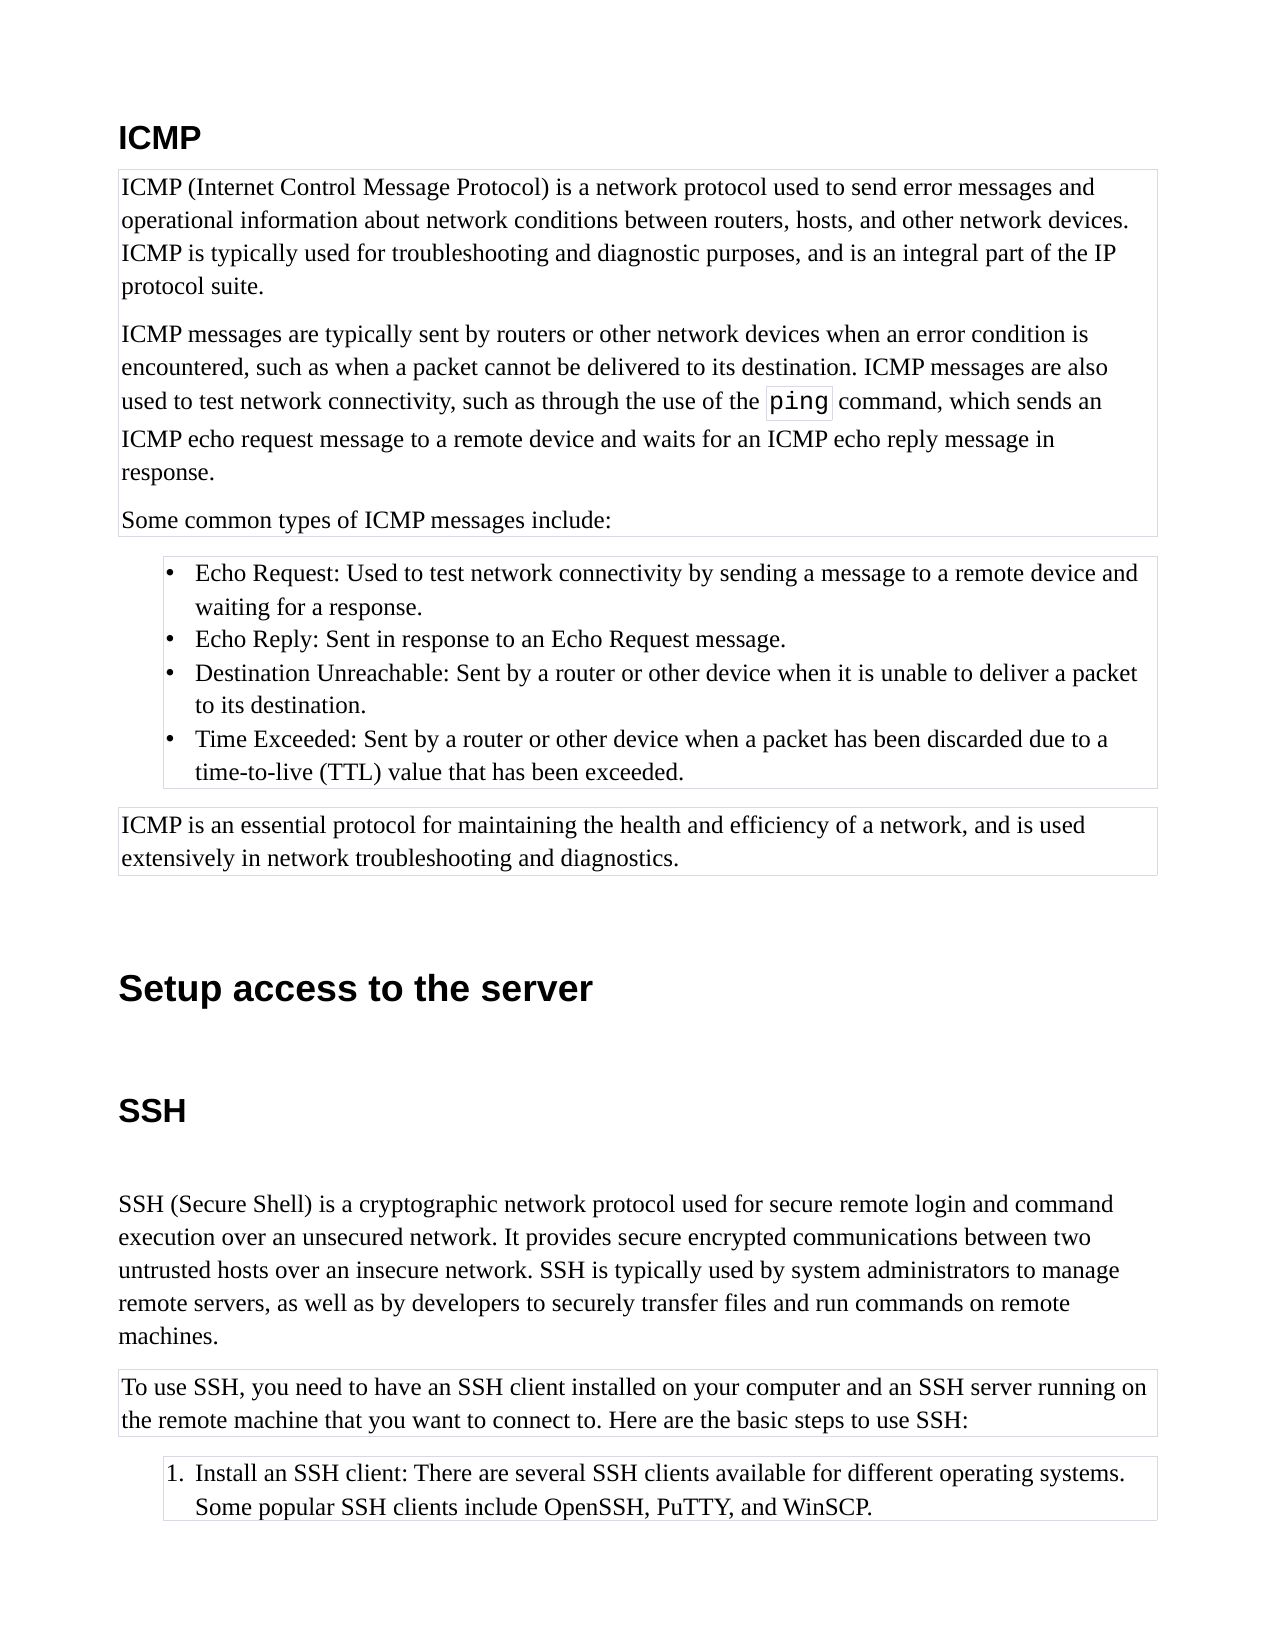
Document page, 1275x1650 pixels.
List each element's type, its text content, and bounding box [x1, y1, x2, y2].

list Destination Unreachable: Sent by a router or other device when it is unable to deliver a packet to its destination. [164, 654, 1157, 719]
list Install an SSH client: There are several SSH clients available for different operating systems. Some popular SSH clients include OpenSSH, PuTTY, and WinSCP. [164, 1457, 1157, 1520]
list Echo Reply: Sent in response to an Echo Request message. [164, 622, 1157, 653]
subtitle Setup access to the server [118, 967, 1157, 1010]
text ICMP is an essential protocol for maintaining the health and efficiency of a network, and is used extensively in network troubleshooting and diagnostics. [119, 808, 1157, 875]
text ICMP messages are typically sent by routers or other network devices when an error condition is encountered, such as when a packet cannot be delivered to its destination. ICMP messages are also used to test network connectivity, such as through the use of the ping command, which sends an ICMP echo request message to a remote device and waits for an ICMP echo reply message in response. [119, 316, 1157, 486]
subtitle ICMP [118, 118, 1157, 157]
list Echo Request: Used to test network connectivity by sending a message to a remote device and waiting for a response. [164, 557, 1157, 620]
subtitle SSH [118, 1091, 1157, 1129]
text To use SSH, you need to have an SSH client installed on your computer and an SSH server running on the remote machine that you want to connect to. Here are the basic steps to use SSH: [119, 1370, 1157, 1436]
list Time Exceeded: Sent by a router or other device when a packet has been discarded due to a time-to-live (TTL) value that has been exceeded. [164, 721, 1157, 788]
text ICMP (Internet Control Message Protocol) is a network protocol used to send error messages and operational information about network conditions between routers, hosts, and other network devices. ICMP is typically used for troubleshooting and diagnostic purposes, and is an integral part of the IP protocol suite. [119, 170, 1157, 300]
text Some common types of ICMP messages include: [119, 502, 1157, 536]
text SSH (Secure Shell) is a cryptographic network protocol used for secure remote login and command execution over an unsecured network. It provides secure encrypted communications between two untrusted hosts over an insecure network. SSH is typically used by system administrators to manage remote servers, as well as by developers to securely transfer files and run commands on remote machines. [118, 1189, 1157, 1350]
